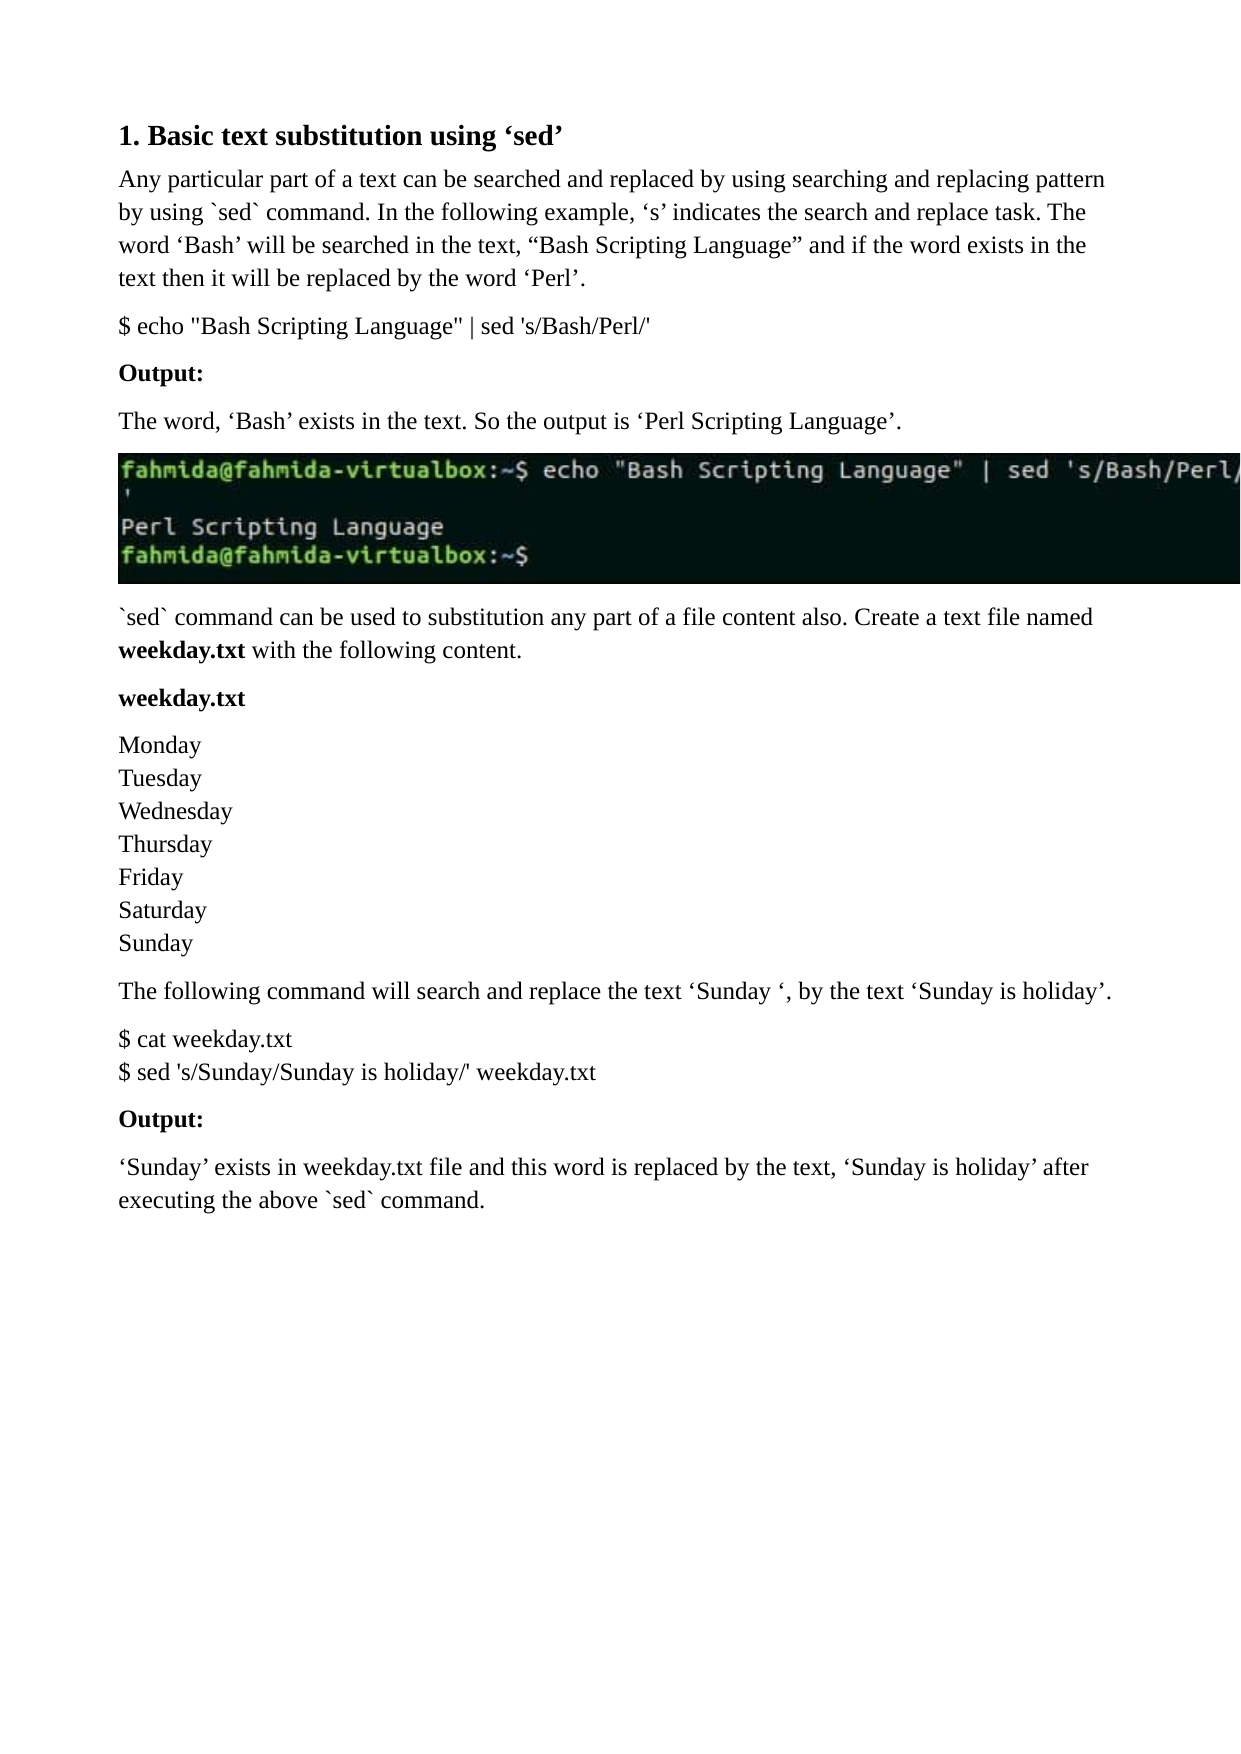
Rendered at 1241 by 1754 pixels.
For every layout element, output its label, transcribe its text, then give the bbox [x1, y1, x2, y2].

text Any particular part of a text can be searched and replaced by using searching and replacing pattern by using `sed` command. In the following example, ‘s’ indicates the search and replace task. The word ‘Bash’ will be searched in the text, “Bash Scripting Language” and if the word exists in the text then it will be replaced by the word ‘Perl’. [118, 164, 1122, 292]
text weekday.txt [118, 683, 1122, 712]
text Output: [118, 358, 1122, 387]
text Output: [118, 1104, 1122, 1133]
text `sed` command can be used to substitution any part of a file content also. Create a text file named weekday.txt with the following content. [118, 602, 1122, 664]
text ‘Sunday’ exists in weekday.txt file and this word is replaced by the text, ‘Sunday is holiday’ after executing the above `sed` command. [118, 1152, 1122, 1214]
text The word, ‘Bash’ exists in the text. So the output is ‘Perl Scripting Language’. [118, 406, 1122, 435]
picture [118, 453, 1241, 584]
text $ cat weekday.txt $ sed 's/Sunday/Sunday is holiday/' weekday.txt [118, 1024, 1122, 1086]
text The following command will search and replace the text ‘Sunday ‘, by the text ‘Sunday is holiday’. [118, 976, 1122, 1005]
subtitle 1. Basic text substitution using ‘sed’ [118, 118, 1122, 152]
text $ echo "Bash Scripting Language" | sed 's/Bash/Perl/' [118, 311, 1122, 339]
text Monday Tuesday Wednesday Thursday Friday Saturday Sunday [118, 730, 1122, 957]
